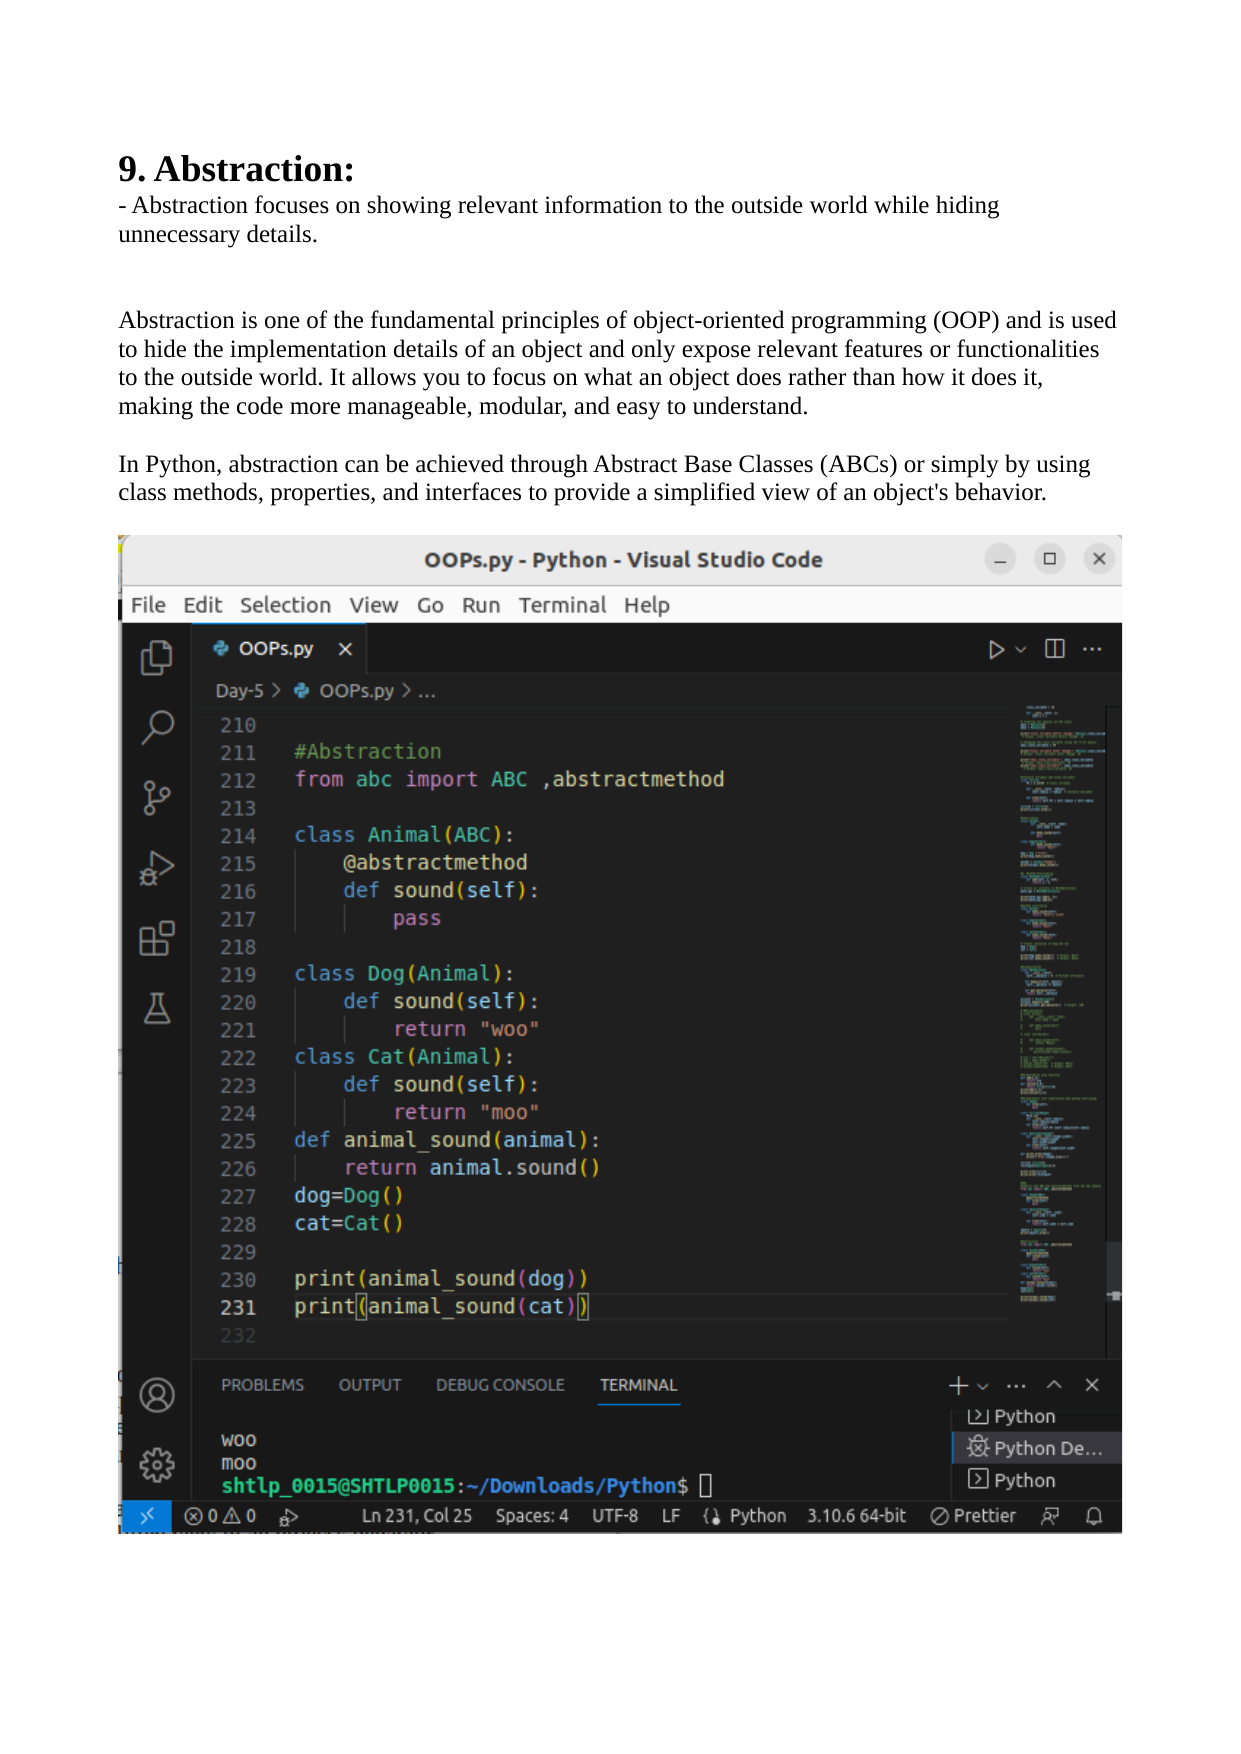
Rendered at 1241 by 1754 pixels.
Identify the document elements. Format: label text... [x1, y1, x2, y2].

text - Abstraction focuses on showing relevant information to the outside world while hiding unnecessary details. [118, 190, 1122, 247]
text Abstraction is one of the fundamental principles of object-oriented programming (OOP) and is used to hide the implementation details of an object and only expose relevant features or functionalities to the outside world. It allows you to focus on what an object does rather than how it does it, making the code more manageable, modular, and easy to understand. [118, 305, 1122, 420]
text In Python, abstraction can be achieved through Abstract Base Classes (ABCs) or simply by using class methods, properties, and interfaces to provide a simplified view of an object's behavior. [118, 449, 1122, 506]
text 9. Abstraction: [118, 147, 1122, 190]
picture [118, 535, 1123, 1534]
